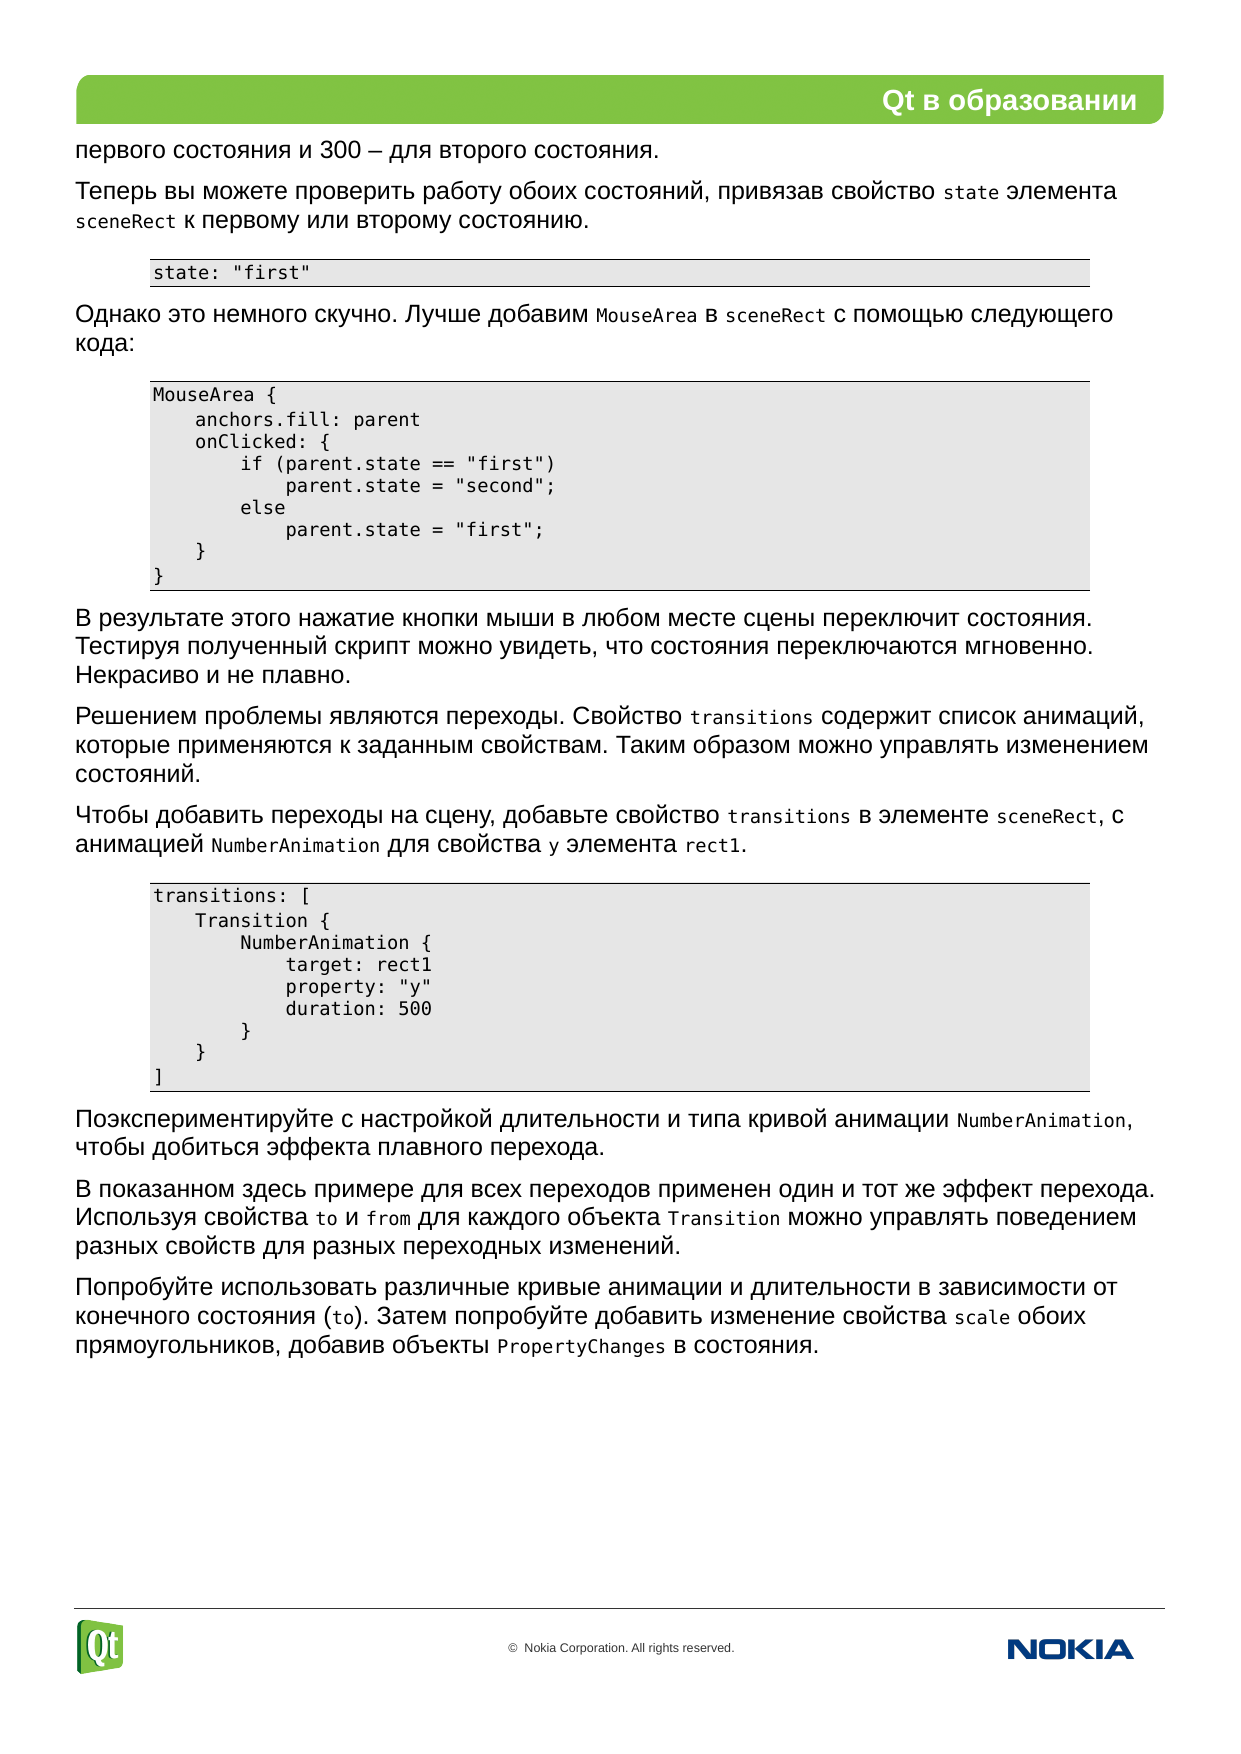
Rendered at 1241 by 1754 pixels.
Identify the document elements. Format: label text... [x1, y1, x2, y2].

text Попробуйте использовать различные кривые анимации и длительности в зависимости от конечного состояния (to). Затем попробуйте добавить изменение свойства scale обоих прямоугольников, добавив объекты PropertyChanges в состояния. [75, 1272, 1165, 1358]
picture [73, 1615, 127, 1679]
text parent.state = "second"; [150, 475, 1090, 497]
text Теперь вы можете проверить работу обоих состояний, привязав свойство state элемента sceneRect к первому или второму состоянию. [75, 176, 1165, 234]
picture [978, 1610, 1164, 1688]
text parent.state = "first"; [150, 518, 1090, 540]
text } [150, 1041, 1090, 1063]
text В показанном здесь примере для всех переходов применен один и тот же эффект перехода. Используя свойства to и from для каждого объекта Transition можно управлять поведением разных свойств для разных переходных изменений. [75, 1173, 1165, 1260]
text Поэкспериментируйте с настройкой длительности и типа кривой анимации NumberAnimation, чтобы добиться эффекта плавного перехода. [75, 1103, 1165, 1161]
text } [150, 1019, 1090, 1041]
text MouseArea { [150, 382, 1090, 409]
text else [150, 497, 1090, 518]
text NumberAnimation { [150, 932, 1090, 954]
text onClicked: { [150, 431, 1090, 453]
text transitions: [ [150, 884, 1090, 910]
text } [150, 540, 1090, 562]
text } [150, 562, 1090, 590]
text Однако это немного скучно. Лучше добавим MouseArea в sceneRect с помощью следующего кода: [75, 299, 1165, 356]
text if (parent.state == "first") [150, 453, 1090, 475]
text state: "first" [150, 260, 1090, 286]
text Чтобы добавить переходы на сцену, добавьте свойство transitions в элементе sceneRect, с анимацией NumberAnimation для свойства y элемента rect1. [75, 800, 1165, 857]
picture [76, 75, 1164, 124]
text первого состояния и 300 – для второго состояния. [75, 135, 1165, 164]
text duration: 500 [150, 998, 1090, 1019]
text target: rect1 [150, 954, 1090, 976]
text Решением проблемы являются переходы. Свойство transitions содержит список анимаций, которые применяются к заданным свойствам. Таким образом можно управлять изменением состояний. [75, 701, 1165, 787]
text В результате этого нажатие кнопки мыши в любом месте сцены переключит состояния. Тестируя полученный скрипт можно увидеть, что состояния переключаются мгновенно. Некрасиво и не плавно. [75, 602, 1165, 689]
text ] [150, 1063, 1090, 1091]
text property: "y" [150, 976, 1090, 998]
text Transition { [150, 910, 1090, 932]
text anchors.fill: parent [150, 409, 1090, 431]
